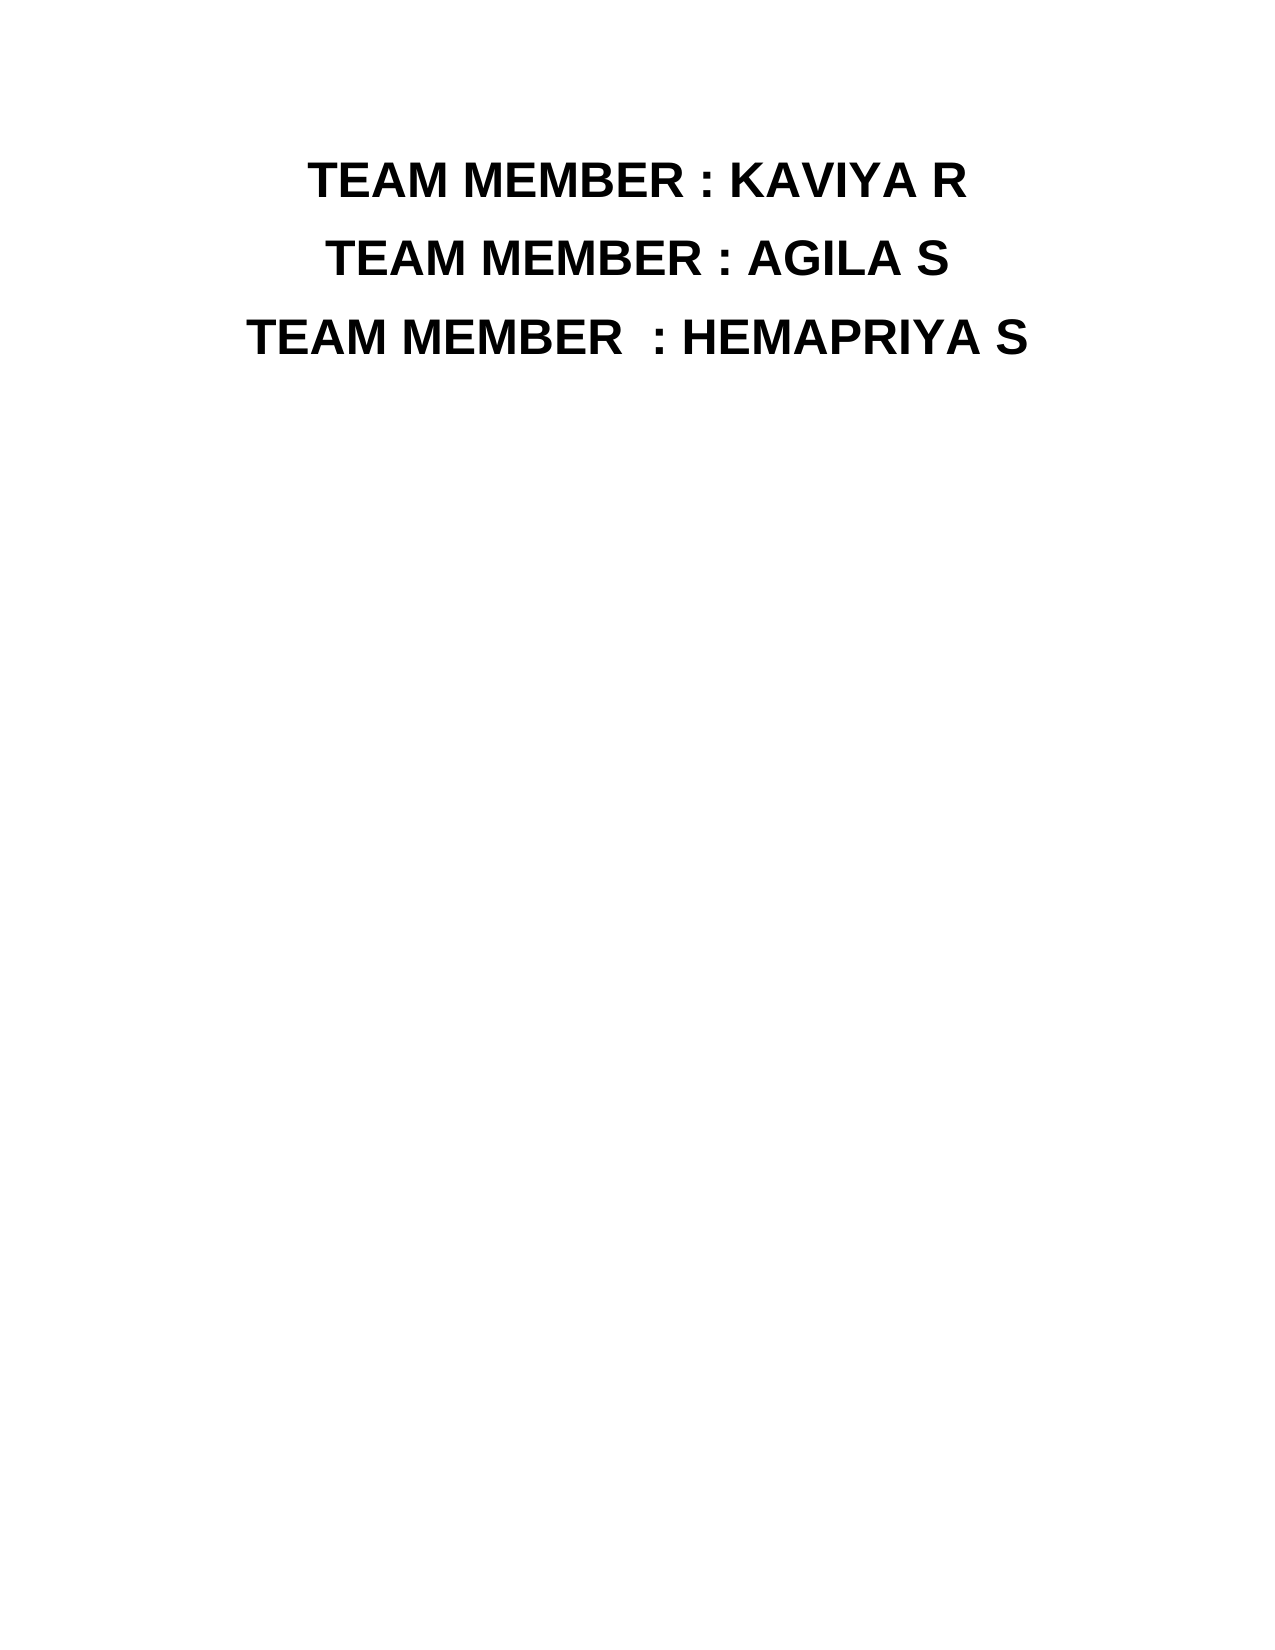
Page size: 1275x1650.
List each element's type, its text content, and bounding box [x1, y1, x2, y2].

text TEAM MEMBER : AGILA S [150, 228, 1125, 286]
text TEAM MEMBER : KAVIYA R [150, 150, 1125, 207]
text TEAM MEMBER : HEMAPRIYA S [150, 307, 1125, 364]
